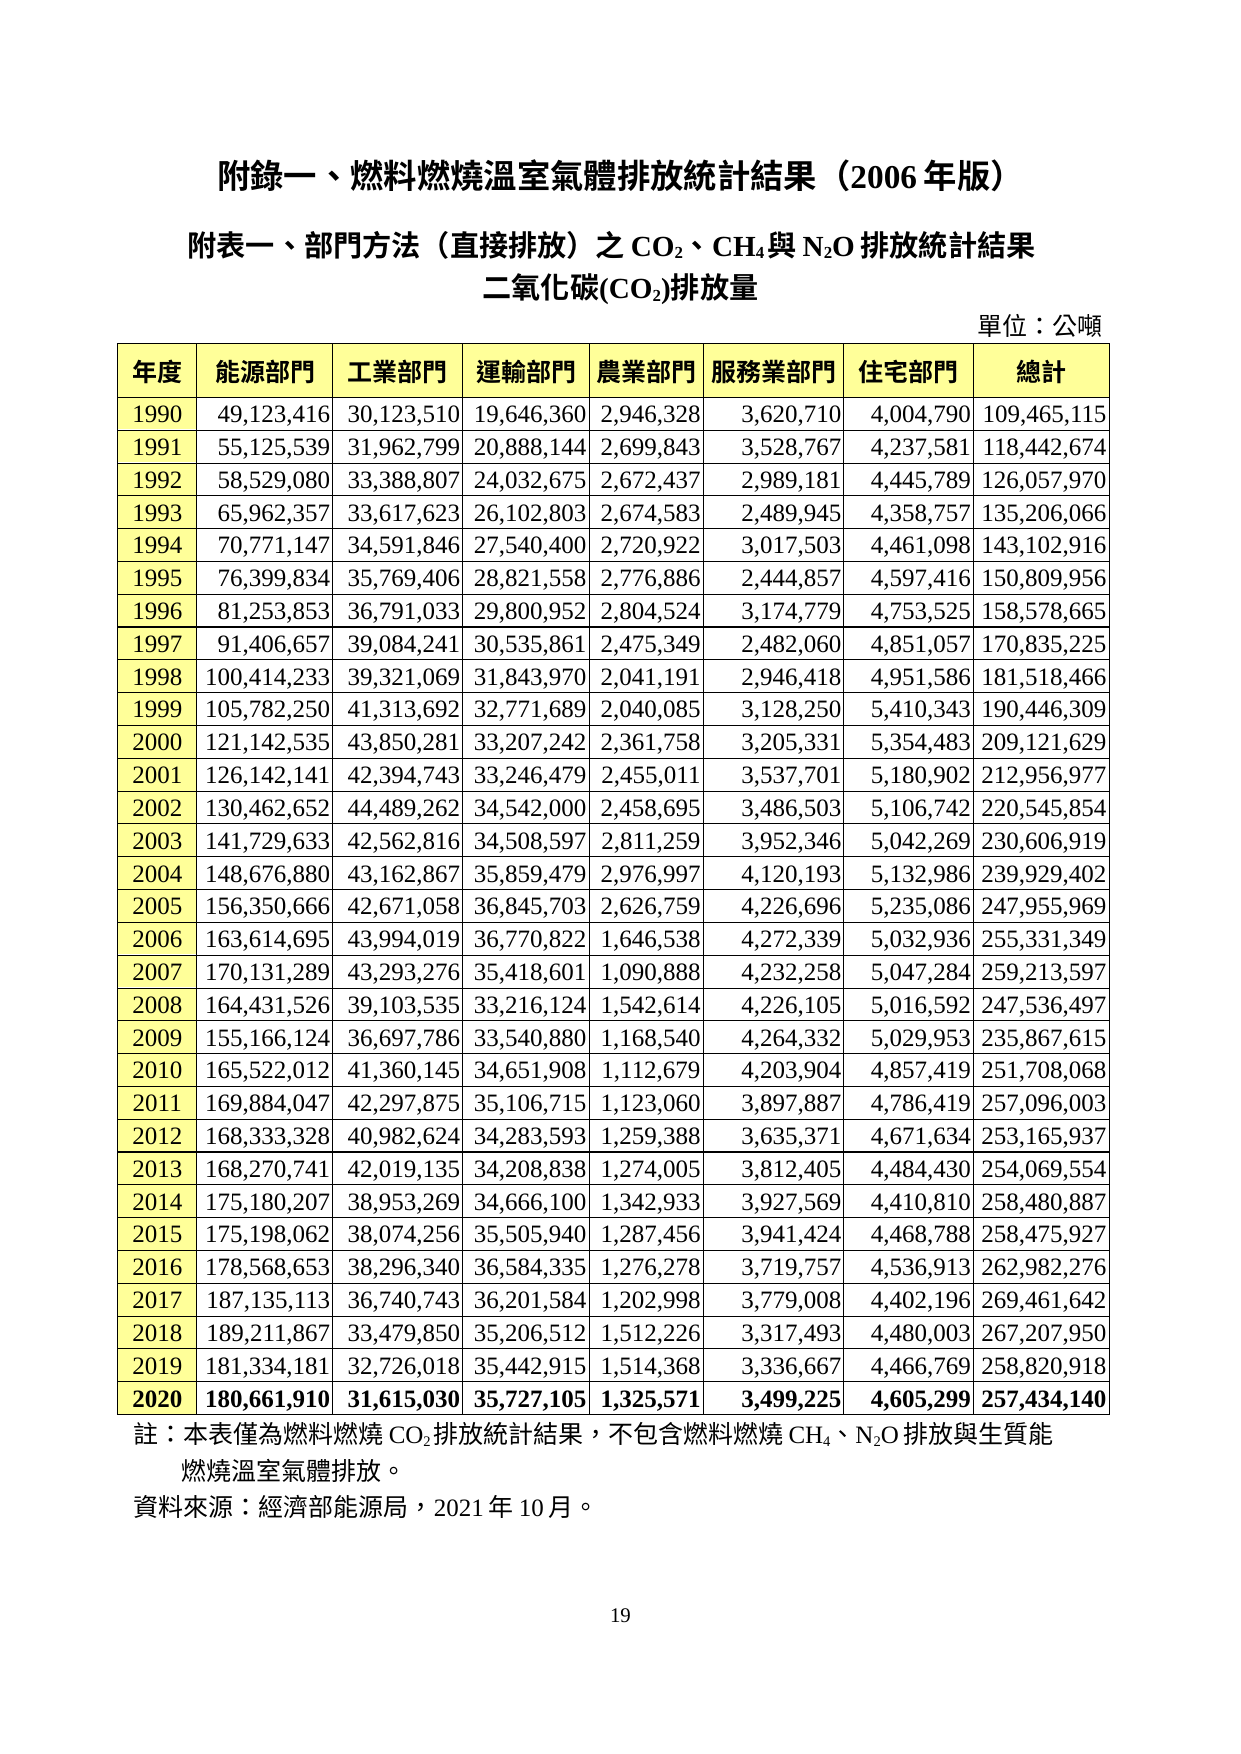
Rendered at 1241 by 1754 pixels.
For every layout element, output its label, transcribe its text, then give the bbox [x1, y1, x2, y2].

table_cell 36,845,703 [463, 890, 589, 922]
table_cell 181,334,181 [197, 1349, 332, 1381]
table_cell 4,536,913 [844, 1251, 973, 1283]
table_cell 34,508,597 [463, 824, 589, 856]
table_cell 42,297,875 [333, 1087, 462, 1119]
table_cell 3,528,767 [704, 431, 843, 462]
table_cell 1990 [118, 398, 196, 429]
table_cell 20,888,144 [463, 431, 589, 462]
table_header 運輸部門 [463, 344, 589, 397]
table_cell 35,505,940 [463, 1218, 589, 1250]
table_cell 5,180,902 [844, 759, 973, 791]
table_cell 70,771,147 [197, 529, 332, 561]
table_cell 1,325,571 [590, 1382, 703, 1414]
table_cell 126,142,141 [197, 759, 332, 791]
table_cell 81,253,853 [197, 595, 332, 626]
table_cell 212,956,977 [974, 759, 1109, 791]
table_cell 3,174,779 [704, 595, 843, 626]
table_cell 2,720,922 [590, 529, 703, 561]
table_cell 4,468,788 [844, 1218, 973, 1250]
table_cell 170,131,289 [197, 956, 332, 987]
table_cell 121,142,535 [197, 726, 332, 758]
table_cell 19,646,360 [463, 398, 589, 429]
table_cell 26,102,803 [463, 496, 589, 528]
table_cell 1997 [118, 628, 196, 659]
table_cell 4,226,696 [704, 890, 843, 922]
table_cell 1,259,388 [590, 1120, 703, 1151]
table_cell 118,442,674 [974, 431, 1109, 462]
table_cell 5,042,269 [844, 824, 973, 856]
subtitle 附表一、部門方法（直接排放）之CO2、CH4與N2O排放統計結果 [187, 222, 1053, 264]
table_cell 32,771,689 [463, 693, 589, 725]
table_cell 2,041,191 [590, 660, 703, 692]
table_cell 5,029,953 [844, 1021, 973, 1053]
table_cell 2014 [118, 1185, 196, 1217]
table_cell 35,206,512 [463, 1317, 589, 1348]
table_cell 34,591,846 [333, 529, 462, 561]
table_cell 135,206,066 [974, 496, 1109, 528]
table_header 農業部門 [590, 344, 703, 397]
table_cell 30,123,510 [333, 398, 462, 429]
table_cell 3,812,405 [704, 1153, 843, 1184]
table_cell 3,317,493 [704, 1317, 843, 1348]
table_cell 3,499,225 [704, 1382, 843, 1414]
table_cell 3,897,887 [704, 1087, 843, 1119]
table_cell 2010 [118, 1054, 196, 1086]
table_header 工業部門 [333, 344, 462, 397]
table_cell 4,203,904 [704, 1054, 843, 1086]
table_cell 2012 [118, 1120, 196, 1151]
table_cell 181,518,466 [974, 660, 1109, 692]
table_cell 2019 [118, 1349, 196, 1381]
table_cell 2001 [118, 759, 196, 791]
table_cell 143,102,916 [974, 529, 1109, 561]
table_cell 3,952,346 [704, 824, 843, 856]
table_cell 42,671,058 [333, 890, 462, 922]
table_cell 235,867,615 [974, 1021, 1109, 1053]
table_cell 220,545,854 [974, 792, 1109, 823]
table_cell 2011 [118, 1087, 196, 1119]
table_cell 3,537,701 [704, 759, 843, 791]
table_cell 43,162,867 [333, 857, 462, 889]
table_cell 1,123,060 [590, 1087, 703, 1119]
table_cell 34,208,838 [463, 1153, 589, 1184]
table_cell 4,753,525 [844, 595, 973, 626]
table_cell 34,542,000 [463, 792, 589, 823]
table_cell 35,418,601 [463, 956, 589, 987]
table_cell 3,486,503 [704, 792, 843, 823]
table_cell 2018 [118, 1317, 196, 1348]
table_cell 36,791,033 [333, 595, 462, 626]
table_cell 33,207,242 [463, 726, 589, 758]
table_header 能源部門 [197, 344, 332, 397]
table_cell 2,455,011 [590, 759, 703, 791]
table_cell 39,084,241 [333, 628, 462, 659]
table_cell 155,166,124 [197, 1021, 332, 1053]
table_cell 49,123,416 [197, 398, 332, 429]
table_cell 1,342,933 [590, 1185, 703, 1217]
table_cell 2002 [118, 792, 196, 823]
table_cell 2,361,758 [590, 726, 703, 758]
table_cell 2,811,259 [590, 824, 703, 856]
table_cell 4,232,258 [704, 956, 843, 987]
table_cell 3,927,569 [704, 1185, 843, 1217]
table_cell 35,442,915 [463, 1349, 589, 1381]
table_cell 4,237,581 [844, 431, 973, 462]
table_cell 33,216,124 [463, 989, 589, 1020]
table_cell 35,859,479 [463, 857, 589, 889]
table_cell 41,360,145 [333, 1054, 462, 1086]
table_cell 4,272,339 [704, 923, 843, 954]
table_cell 175,198,062 [197, 1218, 332, 1250]
table_cell 109,465,115 [974, 398, 1109, 429]
table_cell 4,466,769 [844, 1349, 973, 1381]
table_cell 55,125,539 [197, 431, 332, 462]
table_cell 169,884,047 [197, 1087, 332, 1119]
table_cell 29,800,952 [463, 595, 589, 626]
table_cell 259,213,597 [974, 956, 1109, 987]
table_cell 4,951,586 [844, 660, 973, 692]
table_cell 4,851,057 [844, 628, 973, 659]
table_cell 1,274,005 [590, 1153, 703, 1184]
table_cell 269,461,642 [974, 1284, 1109, 1316]
table_cell 4,226,105 [704, 989, 843, 1020]
table_cell 254,069,554 [974, 1153, 1109, 1184]
table_cell 39,103,535 [333, 989, 462, 1020]
table_cell 38,953,269 [333, 1185, 462, 1217]
table_cell 170,835,225 [974, 628, 1109, 659]
table_cell 34,651,908 [463, 1054, 589, 1086]
table_cell 1,287,456 [590, 1218, 703, 1250]
table_cell 39,321,069 [333, 660, 462, 692]
text 資料來源：經濟部能源局，2021年10月。 [133, 1487, 1053, 1524]
table_cell 1,090,888 [590, 956, 703, 987]
table_cell 2007 [118, 956, 196, 987]
table_cell 255,331,349 [974, 923, 1109, 954]
table_cell 180,661,910 [197, 1382, 332, 1414]
table_cell 187,135,113 [197, 1284, 332, 1316]
table_cell 33,540,880 [463, 1021, 589, 1053]
table_cell 2000 [118, 726, 196, 758]
table_cell 168,333,328 [197, 1120, 332, 1151]
table_cell 4,857,419 [844, 1054, 973, 1086]
table_cell 4,484,430 [844, 1153, 973, 1184]
table_cell 33,479,850 [333, 1317, 462, 1348]
table_cell 36,697,786 [333, 1021, 462, 1053]
table_cell 42,019,135 [333, 1153, 462, 1184]
table_cell 58,529,080 [197, 464, 332, 495]
table_cell 257,434,140 [974, 1382, 1109, 1414]
table_cell 1,646,538 [590, 923, 703, 954]
table_cell 43,850,281 [333, 726, 462, 758]
table_cell 1,202,998 [590, 1284, 703, 1316]
table_cell 247,955,969 [974, 890, 1109, 922]
table_cell 2013 [118, 1153, 196, 1184]
table_cell 34,666,100 [463, 1185, 589, 1217]
table_cell 2016 [118, 1251, 196, 1283]
table_cell 2005 [118, 890, 196, 922]
text 二氧化碳(CO2)排放量 [187, 264, 1053, 307]
table_cell 247,536,497 [974, 989, 1109, 1020]
table_cell 148,676,880 [197, 857, 332, 889]
table_cell 4,264,332 [704, 1021, 843, 1053]
table_cell 156,350,666 [197, 890, 332, 922]
table_cell 178,568,653 [197, 1251, 332, 1283]
table_cell 42,562,816 [333, 824, 462, 856]
text 單位：公噸 [187, 307, 1102, 343]
table_cell 189,211,867 [197, 1317, 332, 1348]
table_cell 2,699,843 [590, 431, 703, 462]
table_cell 2,674,583 [590, 496, 703, 528]
table_cell 32,726,018 [333, 1349, 462, 1381]
table_header 服務業部門 [704, 344, 843, 397]
table_cell 164,431,526 [197, 989, 332, 1020]
table_cell 2,989,181 [704, 464, 843, 495]
table_cell 34,283,593 [463, 1120, 589, 1151]
table_cell 168,270,741 [197, 1153, 332, 1184]
table_cell 40,982,624 [333, 1120, 462, 1151]
table_cell 5,047,284 [844, 956, 973, 987]
table_cell 3,017,503 [704, 529, 843, 561]
table_cell 190,446,309 [974, 693, 1109, 725]
table_header 年度 [118, 344, 196, 397]
table_cell 2,976,997 [590, 857, 703, 889]
table_cell 4,410,810 [844, 1185, 973, 1217]
table_cell 43,994,019 [333, 923, 462, 954]
table_cell 2006 [118, 923, 196, 954]
table_cell 165,522,012 [197, 1054, 332, 1086]
table_cell 1,542,614 [590, 989, 703, 1020]
table_cell 24,032,675 [463, 464, 589, 495]
table_cell 2,946,418 [704, 660, 843, 692]
table_cell 4,786,419 [844, 1087, 973, 1119]
table_cell 35,727,105 [463, 1382, 589, 1414]
table_cell 105,782,250 [197, 693, 332, 725]
table_cell 2,482,060 [704, 628, 843, 659]
table_cell 1999 [118, 693, 196, 725]
table_cell 2,040,085 [590, 693, 703, 725]
table_cell 267,207,950 [974, 1317, 1109, 1348]
table_cell 2004 [118, 857, 196, 889]
table_cell 4,461,098 [844, 529, 973, 561]
table_cell 2,475,349 [590, 628, 703, 659]
table_cell 41,313,692 [333, 693, 462, 725]
table_cell 5,235,086 [844, 890, 973, 922]
table_cell 4,445,789 [844, 464, 973, 495]
table_header 總計 [974, 344, 1109, 397]
table_cell 126,057,970 [974, 464, 1109, 495]
table_cell 2015 [118, 1218, 196, 1250]
table_cell 150,809,956 [974, 562, 1109, 594]
table_cell 33,388,807 [333, 464, 462, 495]
table_cell 5,016,592 [844, 989, 973, 1020]
table_header 住宅部門 [844, 344, 973, 397]
table_cell 4,120,193 [704, 857, 843, 889]
table_cell 141,729,633 [197, 824, 332, 856]
table_cell 3,941,424 [704, 1218, 843, 1250]
table_cell 38,074,256 [333, 1218, 462, 1250]
table_cell 1992 [118, 464, 196, 495]
table_cell 4,671,634 [844, 1120, 973, 1151]
table_cell 2,946,328 [590, 398, 703, 429]
table_cell 1,168,540 [590, 1021, 703, 1053]
table_cell 31,843,970 [463, 660, 589, 692]
table_cell 3,620,710 [704, 398, 843, 429]
table_cell 43,293,276 [333, 956, 462, 987]
table_cell 2020 [118, 1382, 196, 1414]
table_cell 262,982,276 [974, 1251, 1109, 1283]
table_cell 1994 [118, 529, 196, 561]
table_cell 3,719,757 [704, 1251, 843, 1283]
table_cell 36,584,335 [463, 1251, 589, 1283]
table_cell 2008 [118, 989, 196, 1020]
table_cell 230,606,919 [974, 824, 1109, 856]
table_cell 163,614,695 [197, 923, 332, 954]
table_cell 30,535,861 [463, 628, 589, 659]
table_cell 4,004,790 [844, 398, 973, 429]
table_cell 5,032,936 [844, 923, 973, 954]
table_cell 1,276,278 [590, 1251, 703, 1283]
table_cell 2,489,945 [704, 496, 843, 528]
table_cell 28,821,558 [463, 562, 589, 594]
table_cell 3,128,250 [704, 693, 843, 725]
table_cell 1,514,368 [590, 1349, 703, 1381]
table_cell 4,358,757 [844, 496, 973, 528]
table_cell 2,776,886 [590, 562, 703, 594]
table_cell 209,121,629 [974, 726, 1109, 758]
table_cell 4,605,299 [844, 1382, 973, 1414]
table_cell 36,201,584 [463, 1284, 589, 1316]
table_cell 91,406,657 [197, 628, 332, 659]
table_cell 5,106,742 [844, 792, 973, 823]
table_cell 2,444,857 [704, 562, 843, 594]
table_cell 2,804,524 [590, 595, 703, 626]
table_cell 1,512,226 [590, 1317, 703, 1348]
table_cell 158,578,665 [974, 595, 1109, 626]
table_cell 130,462,652 [197, 792, 332, 823]
table_cell 2,672,437 [590, 464, 703, 495]
table_cell 2003 [118, 824, 196, 856]
table_cell 27,540,400 [463, 529, 589, 561]
table_cell 258,820,918 [974, 1349, 1109, 1381]
table_cell 4,402,196 [844, 1284, 973, 1316]
table_cell 2009 [118, 1021, 196, 1053]
table_cell 100,414,233 [197, 660, 332, 692]
table_cell 33,617,623 [333, 496, 462, 528]
table_cell 251,708,068 [974, 1054, 1109, 1086]
table_cell 2017 [118, 1284, 196, 1316]
table_cell 3,635,371 [704, 1120, 843, 1151]
table_cell 44,489,262 [333, 792, 462, 823]
table_cell 3,779,008 [704, 1284, 843, 1316]
table_cell 175,180,207 [197, 1185, 332, 1217]
table_cell 3,205,331 [704, 726, 843, 758]
table_cell 2,458,695 [590, 792, 703, 823]
subtitle 附錄一、燃料燃燒溫室氣體排放統計結果（2006年版） [187, 150, 1053, 198]
table_cell 35,106,715 [463, 1087, 589, 1119]
table_cell 36,740,743 [333, 1284, 462, 1316]
table_cell 1,112,679 [590, 1054, 703, 1086]
table_cell 1993 [118, 496, 196, 528]
table_cell 38,296,340 [333, 1251, 462, 1283]
table_cell 5,132,986 [844, 857, 973, 889]
table_cell 257,096,003 [974, 1087, 1109, 1119]
table_cell 258,475,927 [974, 1218, 1109, 1250]
table_cell 1996 [118, 595, 196, 626]
table_cell 1998 [118, 660, 196, 692]
table_cell 3,336,667 [704, 1349, 843, 1381]
text 註：本表僅為燃料燃燒CO2排放統計結果，不包含燃料燃燒CH4、N2O排放與生質能燃燒溫室氣體排放。 [133, 1415, 1058, 1487]
table_cell 35,769,406 [333, 562, 462, 594]
table_cell 4,597,416 [844, 562, 973, 594]
table_cell 5,354,483 [844, 726, 973, 758]
table_cell 31,615,030 [333, 1382, 462, 1414]
table_cell 65,962,357 [197, 496, 332, 528]
table_cell 33,246,479 [463, 759, 589, 791]
table_cell 76,399,834 [197, 562, 332, 594]
table_cell 253,165,937 [974, 1120, 1109, 1151]
table_cell 2,626,759 [590, 890, 703, 922]
table_cell 1991 [118, 431, 196, 462]
table_cell 42,394,743 [333, 759, 462, 791]
table_cell 31,962,799 [333, 431, 462, 462]
table_cell 239,929,402 [974, 857, 1109, 889]
table_cell 4,480,003 [844, 1317, 973, 1348]
table_cell 36,770,822 [463, 923, 589, 954]
table_cell 258,480,887 [974, 1185, 1109, 1217]
table_cell 1995 [118, 562, 196, 594]
table_cell 5,410,343 [844, 693, 973, 725]
